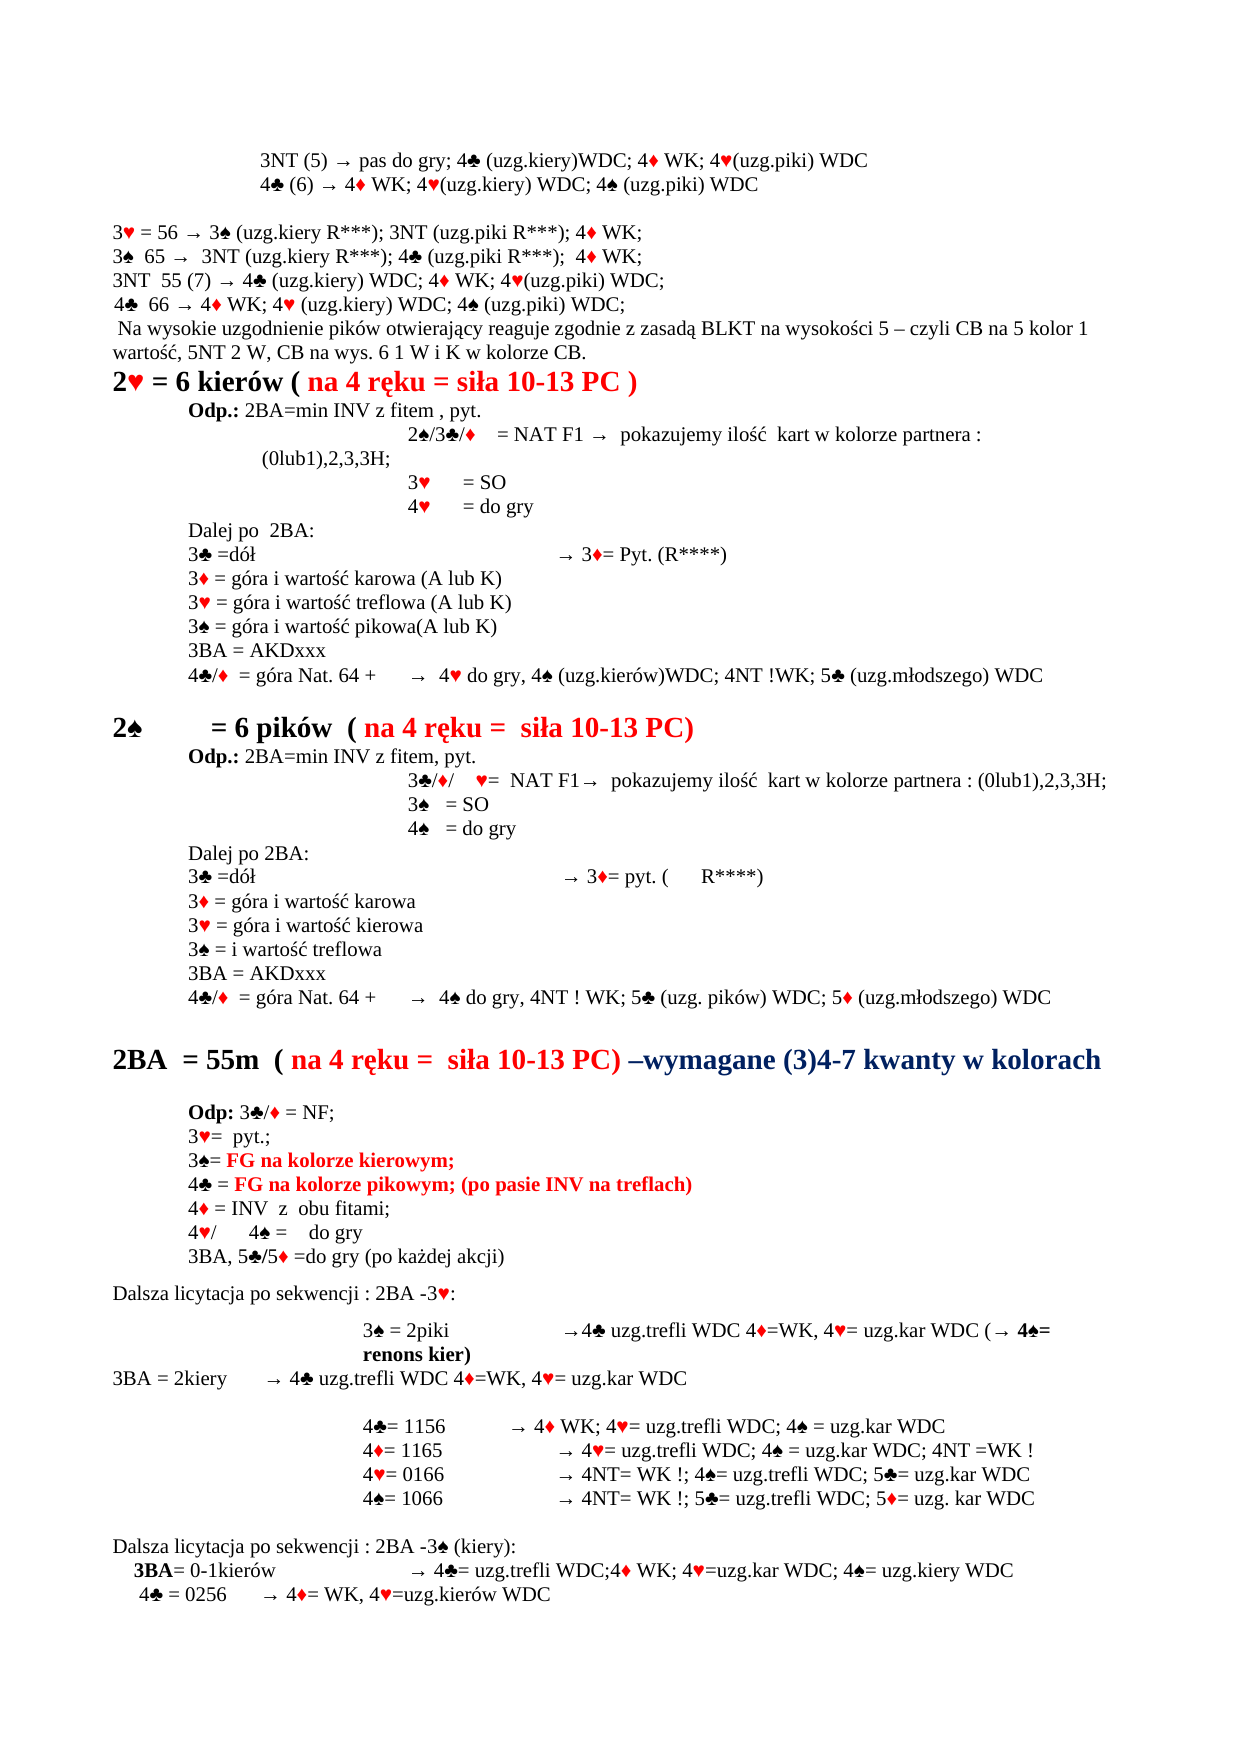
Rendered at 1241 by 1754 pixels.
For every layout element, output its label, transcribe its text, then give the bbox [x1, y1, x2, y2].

text 3♠= SO [262, 792, 1114, 816]
list 3BA = 2kiery → 4♣ uzg.trefli WDC 4♦=WK, 4♥= uzg.kar WDC [112, 1366, 1114, 1390]
text 3♥= SO [260, 470, 1114, 494]
text Dalsza licytacja po sekwencji : 2BA -3♥: [112, 1281, 1114, 1305]
text Dalsza licytacja po sekwencji : 2BA -3♠ (kiery): [112, 1534, 1114, 1558]
text 2♥ = 6 kierów ( na 4 ręku = siła 10-13 PC ) [112, 364, 1114, 398]
text 3♣/♦/ ♥= NAT F1→ pokazujemy ilość kart w kolorze partnera : (0lub1),2,3,3H; [262, 768, 1114, 792]
text 3NT 55 (7) → 4♣ (uzg.kiery) WDC; 4♦ WK; 4♥(uzg.piki) WDC; [112, 268, 1114, 292]
text 3NT (5) → pas do gry; 4♣ (uzg.kiery)WDC; 4♦ WK; 4♥(uzg.piki) WDC [114, 148, 1114, 172]
text 4♥= do gry [260, 494, 1114, 518]
text 2BA = 55m ( na 4 ręku = siła 10-13 PC) –wymagane (3)4-7 kwanty w kolorach [112, 1042, 1114, 1076]
text 3♣ =dół → 3♦= Pyt. (R****) [114, 542, 1114, 566]
text 3♠ = góra i wartość pikowa(A lub K) [114, 614, 1114, 638]
text 4♣/♦ = góra Nat. 64 + → 4♠ do gry, 4NT ! WK; 5♣ (uzg. pików) WDC; 5♦ (uzg.młodszego) WDC [114, 985, 1114, 1009]
text 3♠ 65 → 3NT (uzg.kiery R***); 4♣ (uzg.piki R***); 4♦ WK; [112, 244, 1114, 268]
text 4♣/♦ = góra Nat. 64 + → 4♥ do gry, 4♠ (uzg.kierów)WDC; 4NT !WK; 5♣ (uzg.młodszego) WDC [114, 662, 1114, 687]
text 2♠/3♣/♦ = NAT F1 → pokazujemy ilość kart w kolorze partnera : (0lub1),2,3,3H; [262, 422, 1114, 470]
list 4♣ = 0256 → 4♦= WK, 4♥=uzg.kierów WDC [96, 1582, 1114, 1606]
text 3♣ =dół → 3♦= pyt. (R****) [114, 864, 1114, 888]
text Odp: 3♣/♦ = NF; [112, 1100, 1114, 1124]
text 4♣ (6) → 4♦ WK; 4♥(uzg.kiery) WDC; 4♠ (uzg.piki) WDC [114, 172, 1114, 196]
text 3♠= FG na kolorze kierowym; [114, 1148, 1114, 1172]
text 3♠ = i wartość treflowa [114, 937, 1114, 961]
text 2♠= 6 pików ( na 4 ręku = siła 10-13 PC) [112, 711, 1114, 744]
text 4♥/4♠ = do gry [112, 1220, 1114, 1244]
text 3♥ = góra i wartość kierowa [114, 913, 1114, 937]
text 3BA = AKDxxx [114, 638, 1114, 662]
list 3BA= 0-1kierów → 4♣= uzg.trefli WDC;4♦ WK; 4♥=uzg.kar WDC; 4♠= uzg.kiery WDC [96, 1558, 1114, 1582]
text 3BA, 5♣/5♦ =do gry (po każdej akcji) [112, 1244, 1114, 1268]
list 4♣= 1156 → 4♦ WK; 4♥= uzg.trefli WDC; 4♠ = uzg.kar WDC [318, 1414, 1114, 1438]
text 4♣ 66 → 4♦ WK; 4♥ (uzg.kiery) WDC; 4♠ (uzg.piki) WDC; [114, 292, 1114, 316]
text Odp.: 2BA=min INV z fitem , pyt. [114, 398, 1114, 422]
text 3♥= pyt.; [112, 1124, 1114, 1148]
text 3BA = AKDxxx [114, 961, 1114, 985]
list 4♦= 1165 → 4♥= uzg.trefli WDC; 4♠ = uzg.kar WDC; 4NT =WK ! [318, 1438, 1114, 1462]
text 4♦ = INV z obu fitami; [114, 1196, 1114, 1220]
text 3♦ = góra i wartość karowa (A lub K) [112, 566, 1114, 590]
text Na wysokie uzgodnienie pików otwierający reaguje zgodnie z zasadą BLKT na wysokości 5 – czyli CB na 5 kolor 1 wartość, 5NT 2 W, CB na wys. 6 1 W i K w kolorze CB. [112, 316, 1114, 364]
text 4♠= do gry [262, 816, 1114, 840]
list 3♠ = 2piki →4♣ uzg.trefli WDC 4♦=WK, 4♥= uzg.kar WDC (→ 4♠= renons kier) [318, 1317, 1114, 1366]
text 3♦ = góra i wartość karowa [114, 888, 1114, 913]
text Dalej po 2BA: [114, 518, 1114, 542]
list 4♠= 1066 → 4NT= WK !; 5♣= uzg.trefli WDC; 5♦= uzg. kar WDC [318, 1486, 1114, 1510]
text 3♥ = 56 → 3♠ (uzg.kiery R***); 3NT (uzg.piki R***); 4♦ WK; [112, 220, 1114, 244]
text Odp.: 2BA=min INV z fitem, pyt. [112, 744, 1114, 768]
text 4♣ = FG na kolorze pikowym; (po pasie INV na treflach) [114, 1172, 1114, 1196]
list 4♥= 0166 → 4NT= WK !; 4♠= uzg.trefli WDC; 5♣= uzg.kar WDC [318, 1462, 1114, 1486]
text Dalej po 2BA: [112, 840, 1114, 864]
text 3♥ = góra i wartość treflowa (A lub K) [114, 590, 1114, 614]
